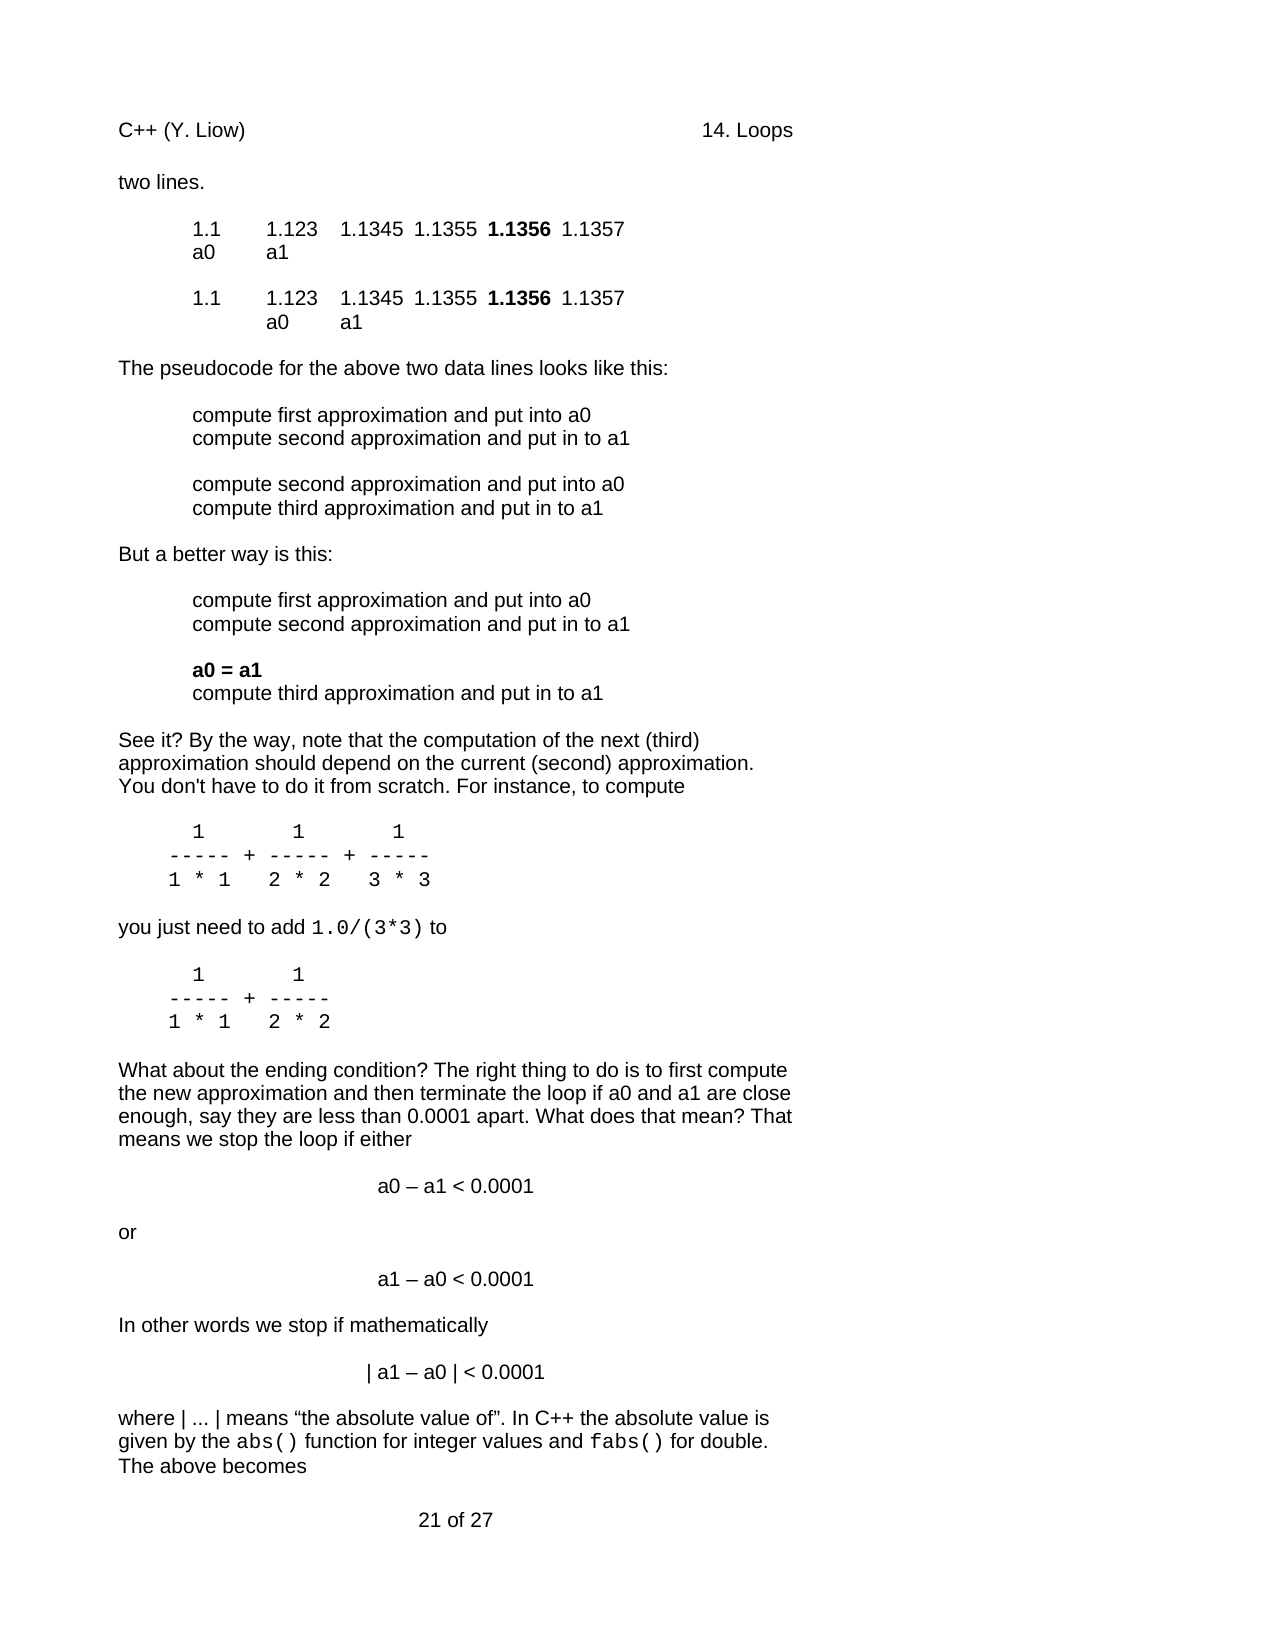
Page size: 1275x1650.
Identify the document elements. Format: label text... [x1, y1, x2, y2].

text 1.1 1.123 1.1345 1.1355 1.1356 1.1357 [118, 217, 793, 241]
text where | ... | means “the absolute value of”. In C++ the absolute value is given by the abs() function for integer values and fabs() for double. The above becomes [118, 1407, 793, 1478]
text a0 a1 [118, 241, 793, 264]
text a0 – a1 < 0.0001 [118, 1174, 793, 1198]
text compute second approximation and put in to a1 [118, 612, 793, 635]
text compute first approximation and put into a0 [118, 589, 793, 612]
text compute third approximation and put in to a1 [118, 496, 793, 519]
text ----- + ----- + ----- [118, 845, 793, 868]
text you just need to add 1.0/(3*3) to [118, 916, 793, 941]
text 1 1 1 [118, 821, 793, 845]
text 1 1 [118, 964, 793, 988]
text compute second approximation and put in to a1 [118, 426, 793, 449]
text or [118, 1221, 793, 1244]
text compute second approximation and put into a0 [118, 473, 793, 496]
text But a better way is this: [118, 542, 793, 566]
text | a1 – a0 | < 0.0001 [118, 1360, 793, 1383]
text In other words we stop if mathematically [118, 1314, 793, 1337]
text ----- + ----- [118, 988, 793, 1011]
text 1 * 1 2 * 2 [118, 1011, 793, 1035]
text two lines. [118, 171, 793, 194]
text What about the ending condition? The right thing to do is to first compute the new approximation and then terminate the loop if a0 and a1 are close enough, say they are less than 0.0001 apart. What does that mean? That means we stop the loop if either [118, 1058, 793, 1151]
text 1.1 1.123 1.1345 1.1355 1.1356 1.1357 [118, 287, 793, 310]
text a0 a1 [118, 310, 793, 333]
text a1 – a0 < 0.0001 [118, 1267, 793, 1291]
text The pseudocode for the above two data lines looks like this: [118, 357, 793, 380]
text compute first approximation and put into a0 [118, 403, 793, 426]
text 1 * 1 2 * 2 3 * 3 [118, 868, 793, 892]
text See it? By the way, note that the computation of the next (third) approximation should depend on the current (second) approximation. You don't have to do it from scratch. For instance, to compute [118, 728, 793, 798]
text compute third approximation and put in to a1 [118, 682, 793, 705]
text a0 = a1 [118, 659, 793, 682]
